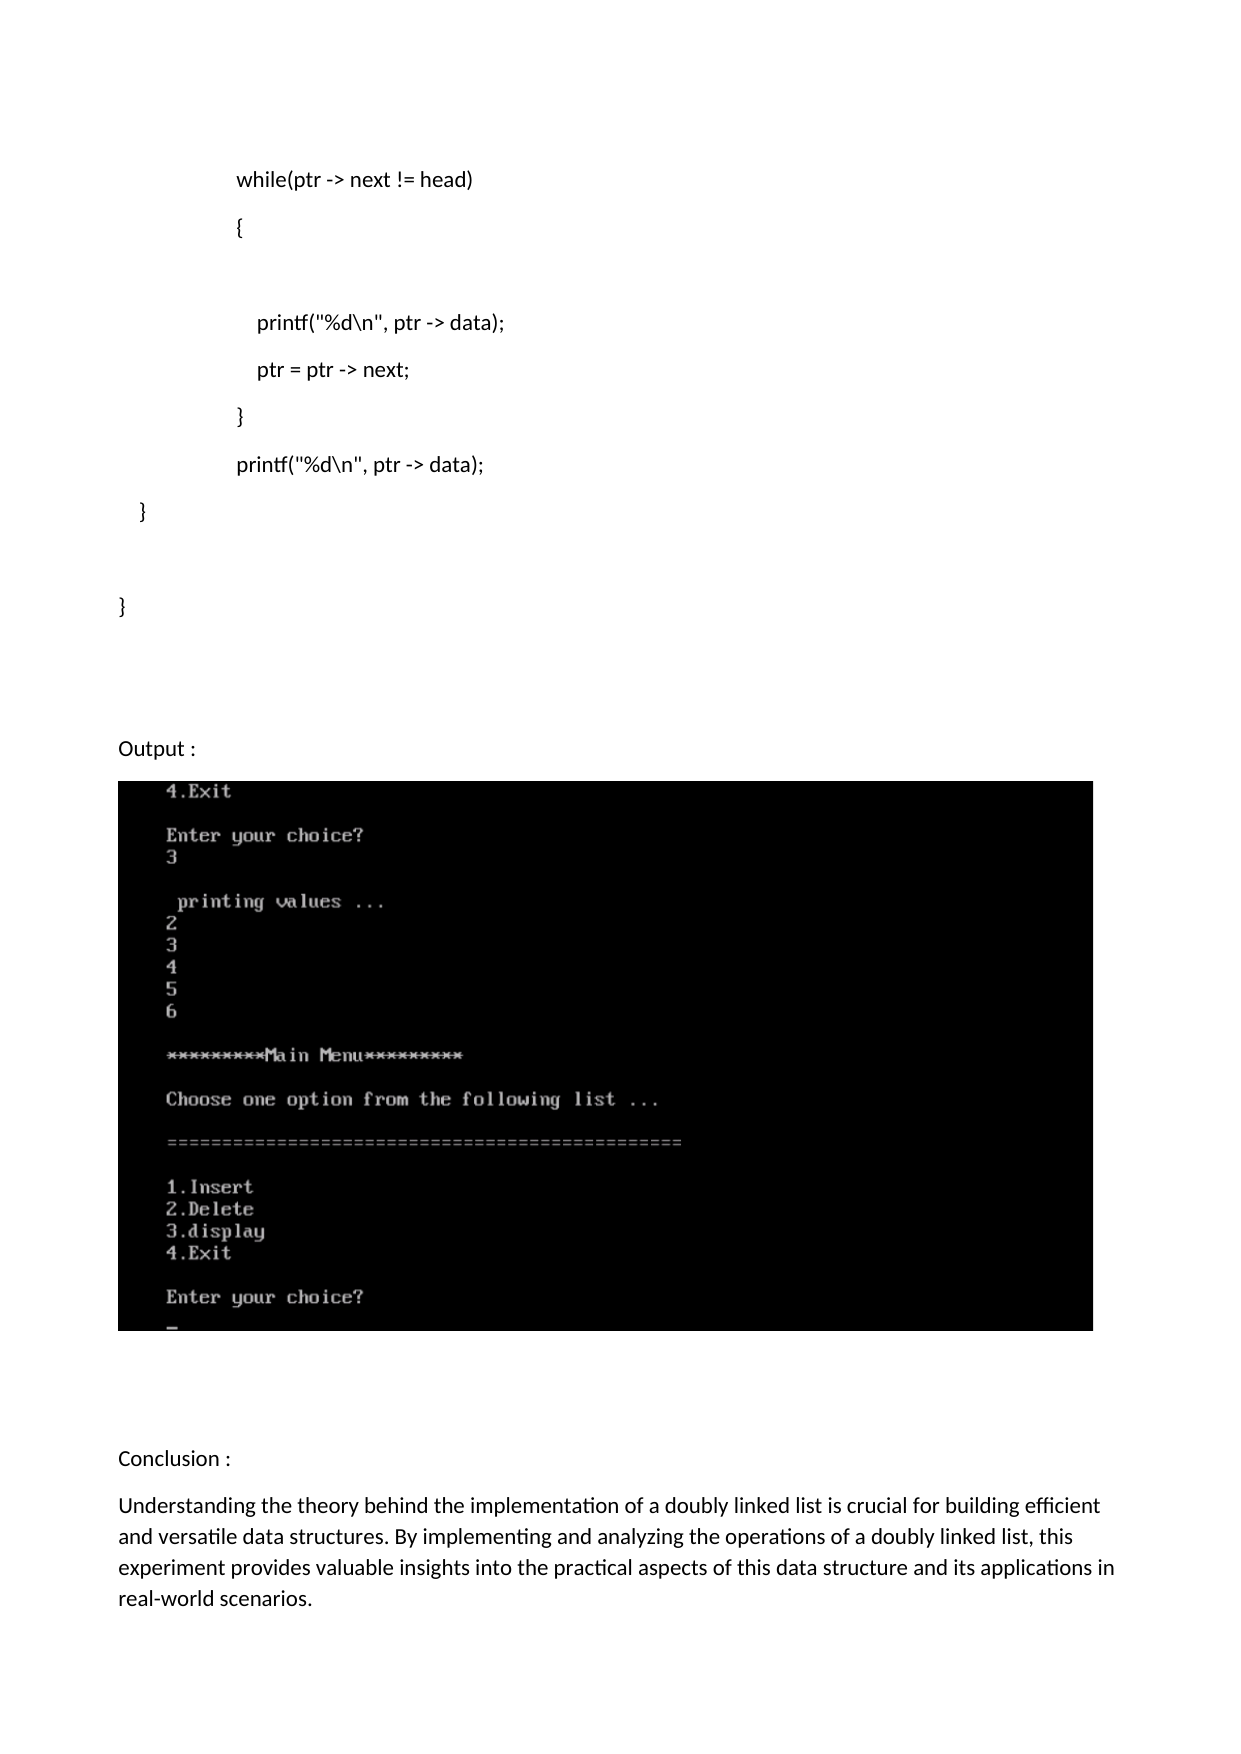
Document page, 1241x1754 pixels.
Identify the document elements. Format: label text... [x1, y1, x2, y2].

text printf("%d\n", ptr -> data); [118, 450, 1122, 478]
text } [118, 592, 1122, 620]
text while(ptr -> next != head) [118, 166, 1122, 193]
text } [118, 402, 1122, 431]
text { [118, 213, 1122, 241]
text } [118, 497, 1122, 525]
text ptr = ptr -> next; [118, 355, 1122, 383]
text Conclusion : [118, 1444, 1122, 1472]
text Output : [118, 734, 1122, 762]
text printf("%d\n", ptr -> data); [118, 308, 1122, 336]
text Understanding the theory behind the implementation of a doubly linked list is crucial for building efficient and versatile data structures. By implementing and analyzing the operations of a doubly linked list, this experiment provides valuable insights into the practical aspects of this data structure and its applications in real-world scenarios. [118, 1492, 1122, 1612]
